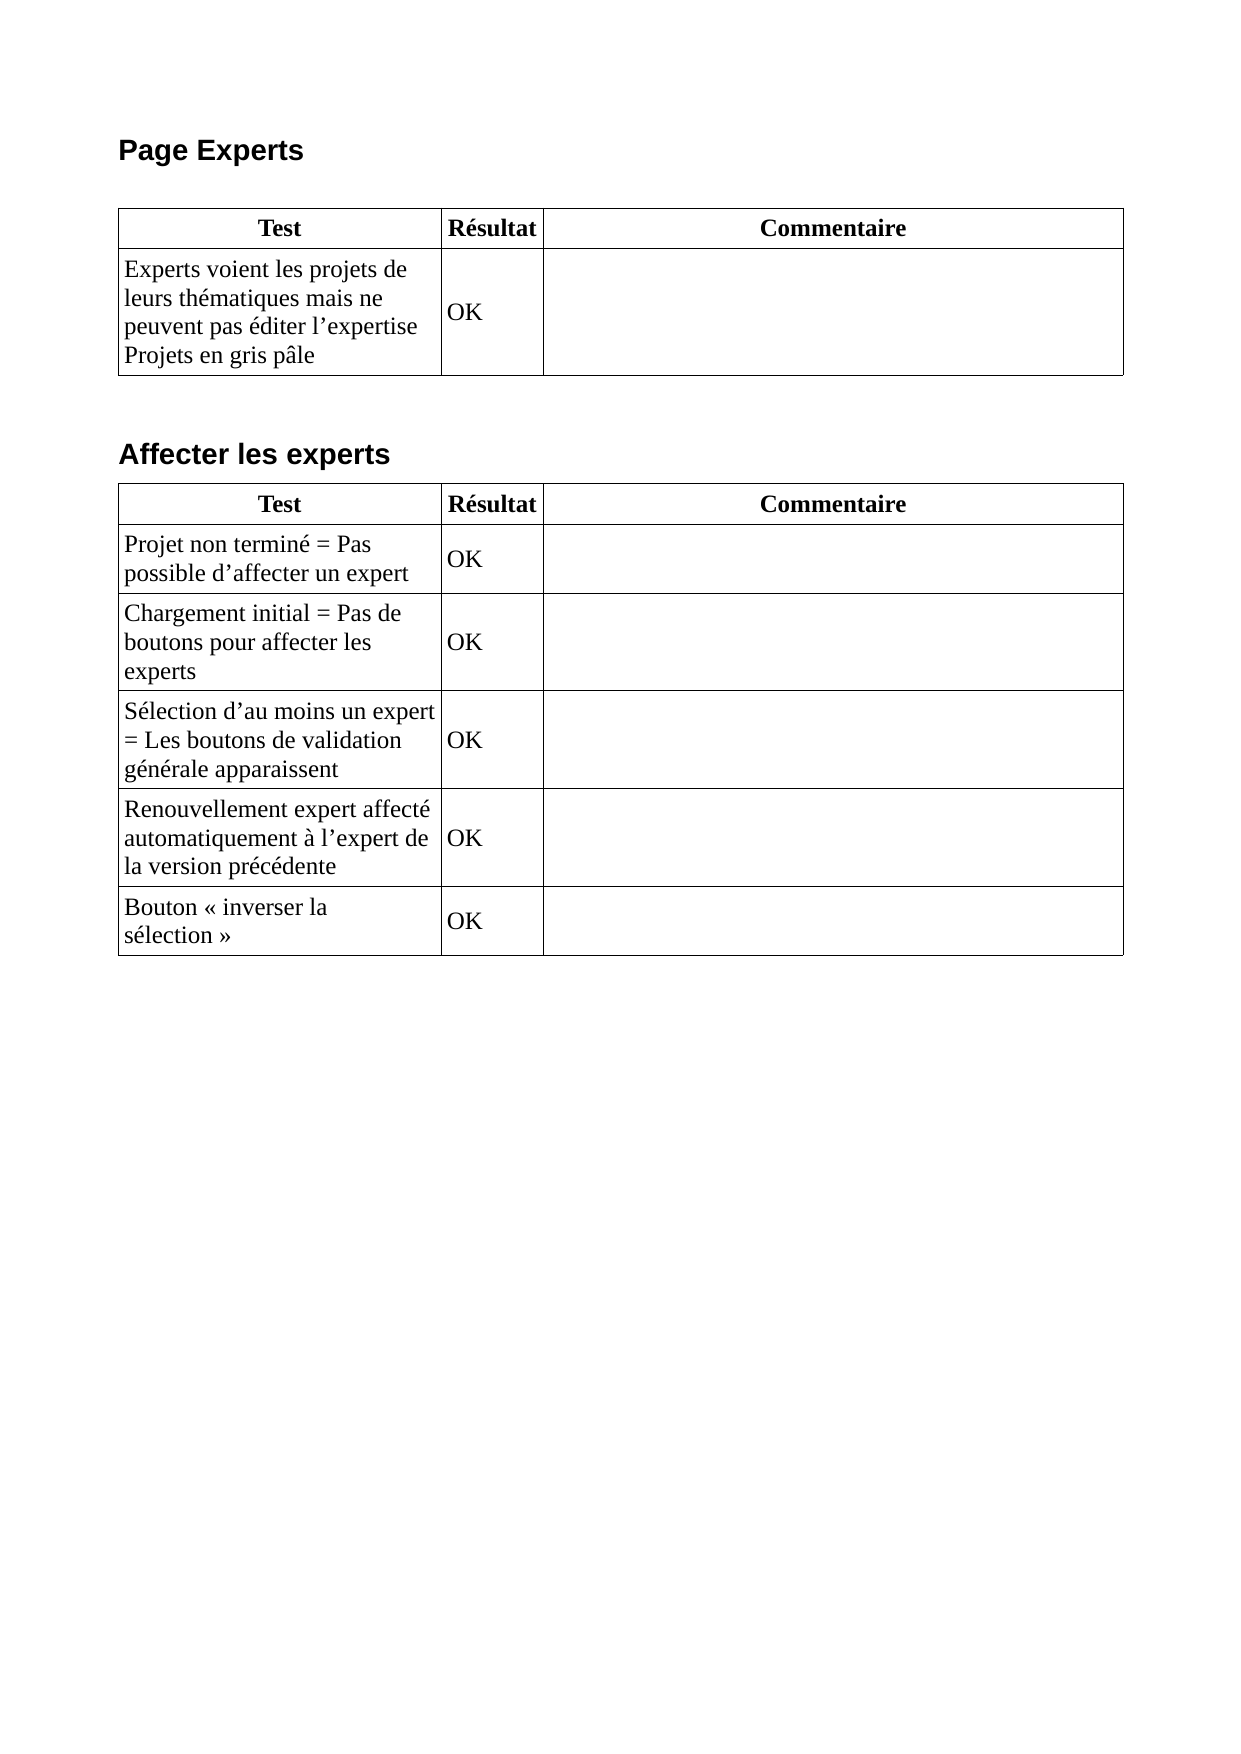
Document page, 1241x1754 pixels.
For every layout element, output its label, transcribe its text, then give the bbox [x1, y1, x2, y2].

table_cell Renouvellement expert affecté automatiquement à l’expert de la version précédente [119, 789, 441, 886]
table_header Commentaire [544, 209, 1123, 248]
table_cell OK [442, 594, 543, 690]
table_cell [544, 789, 1123, 886]
table_header Résultat [442, 484, 543, 523]
subtitle Affecter les experts [118, 437, 1122, 471]
table_cell OK [442, 691, 543, 788]
table_header Résultat [442, 209, 543, 248]
table_header Commentaire [544, 484, 1123, 523]
table_cell OK [442, 789, 543, 886]
table_cell [544, 525, 1123, 592]
table_cell OK [442, 887, 543, 955]
table_cell [544, 594, 1123, 690]
subtitle Page Experts [118, 133, 1122, 166]
table_cell OK [442, 525, 543, 592]
table_header Test [119, 484, 441, 523]
table_header Test [119, 209, 441, 248]
table_cell Bouton « inverser la sélection » [119, 887, 441, 955]
table_cell [544, 887, 1123, 955]
table_cell Projet non terminé = Pas possible d’affecter un expert [119, 525, 441, 592]
table_cell [544, 691, 1123, 788]
table_cell OK [442, 249, 543, 374]
table_cell [544, 249, 1123, 374]
table_cell Chargement initial = Pas de boutons pour affecter les experts [119, 594, 441, 690]
table_cell Sélection d’au moins un expert = Les boutons de validation générale apparaissent [119, 691, 441, 788]
table_cell Experts voient les projets de leurs thématiques mais ne peuvent pas éditer l’expertise Projets en gris pâle [119, 249, 441, 374]
